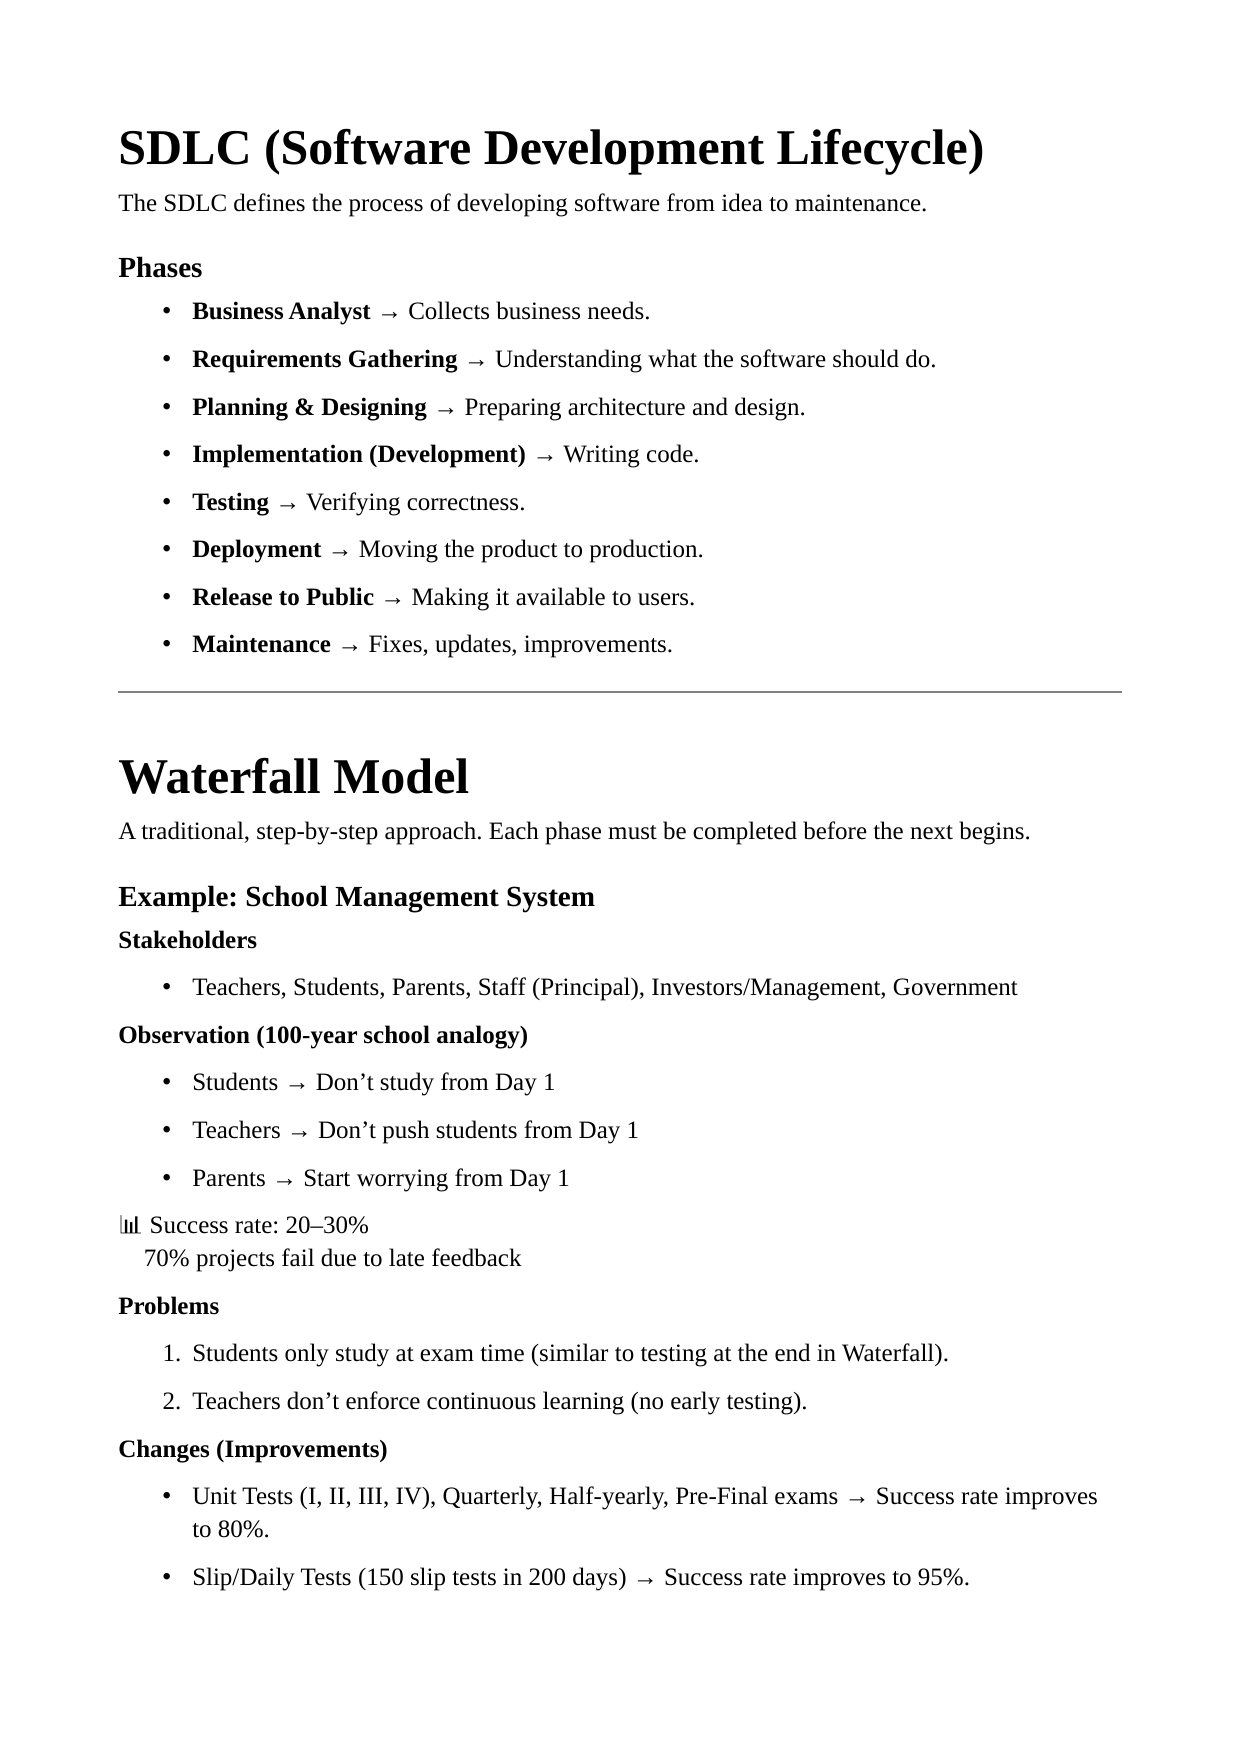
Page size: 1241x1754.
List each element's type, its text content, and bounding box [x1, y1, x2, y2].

subtitle Example: School Management System [118, 879, 1122, 912]
text 📊 Success rate: 20–30% ❌ 70% projects fail due to late feedback [118, 1210, 1122, 1272]
text The SDLC defines the process of developing software from idea to maintenance. [118, 188, 1122, 217]
subtitle Phases [118, 250, 1122, 284]
list Business Analyst → Collects business needs. [162, 296, 1122, 325]
subtitle Waterfall Model [118, 746, 1122, 804]
list Teachers, Students, Parents, Staff (Principal), Investors/Management, Government [162, 972, 1122, 1001]
text Observation (100-year school analogy) [118, 1020, 1122, 1049]
list Slip/Daily Tests (150 slip tests in 200 days) → Success rate improves to 95%. [162, 1562, 1122, 1591]
list Maintenance → Fixes, updates, improvements. [162, 629, 1122, 658]
text Changes (Improvements) [118, 1434, 1122, 1462]
subtitle SDLC (Software Development Lifecycle) [118, 118, 1122, 176]
list Release to Public → Making it available to users. [162, 582, 1122, 611]
list Unit Tests (I, II, III, IV), Quarterly, Half-yearly, Pre-Final exams → Success rate improves to 80%. [162, 1481, 1122, 1543]
list Students → Don’t study from Day 1 [162, 1067, 1122, 1096]
list Testing → Verifying correctness. [162, 487, 1122, 516]
text Problems [118, 1291, 1122, 1320]
list Teachers → Don’t push students from Day 1 [162, 1115, 1122, 1144]
list Implementation (Development) → Writing code. [162, 439, 1122, 468]
list Students only study at exam time (similar to testing at the end in Waterfall). [162, 1338, 1122, 1367]
list Teachers don’t enforce continuous learning (no early testing). [162, 1386, 1122, 1415]
text Stakeholders [118, 925, 1122, 953]
list Planning & Designing → Preparing architecture and design. [162, 392, 1122, 420]
list Requirements Gathering → Understanding what the software should do. [162, 344, 1122, 373]
list Deployment → Moving the product to production. [162, 534, 1122, 563]
list Parents → Start worrying from Day 1 [162, 1163, 1122, 1191]
text A traditional, step-by-step approach. Each phase must be completed before the next begins. [118, 816, 1122, 845]
